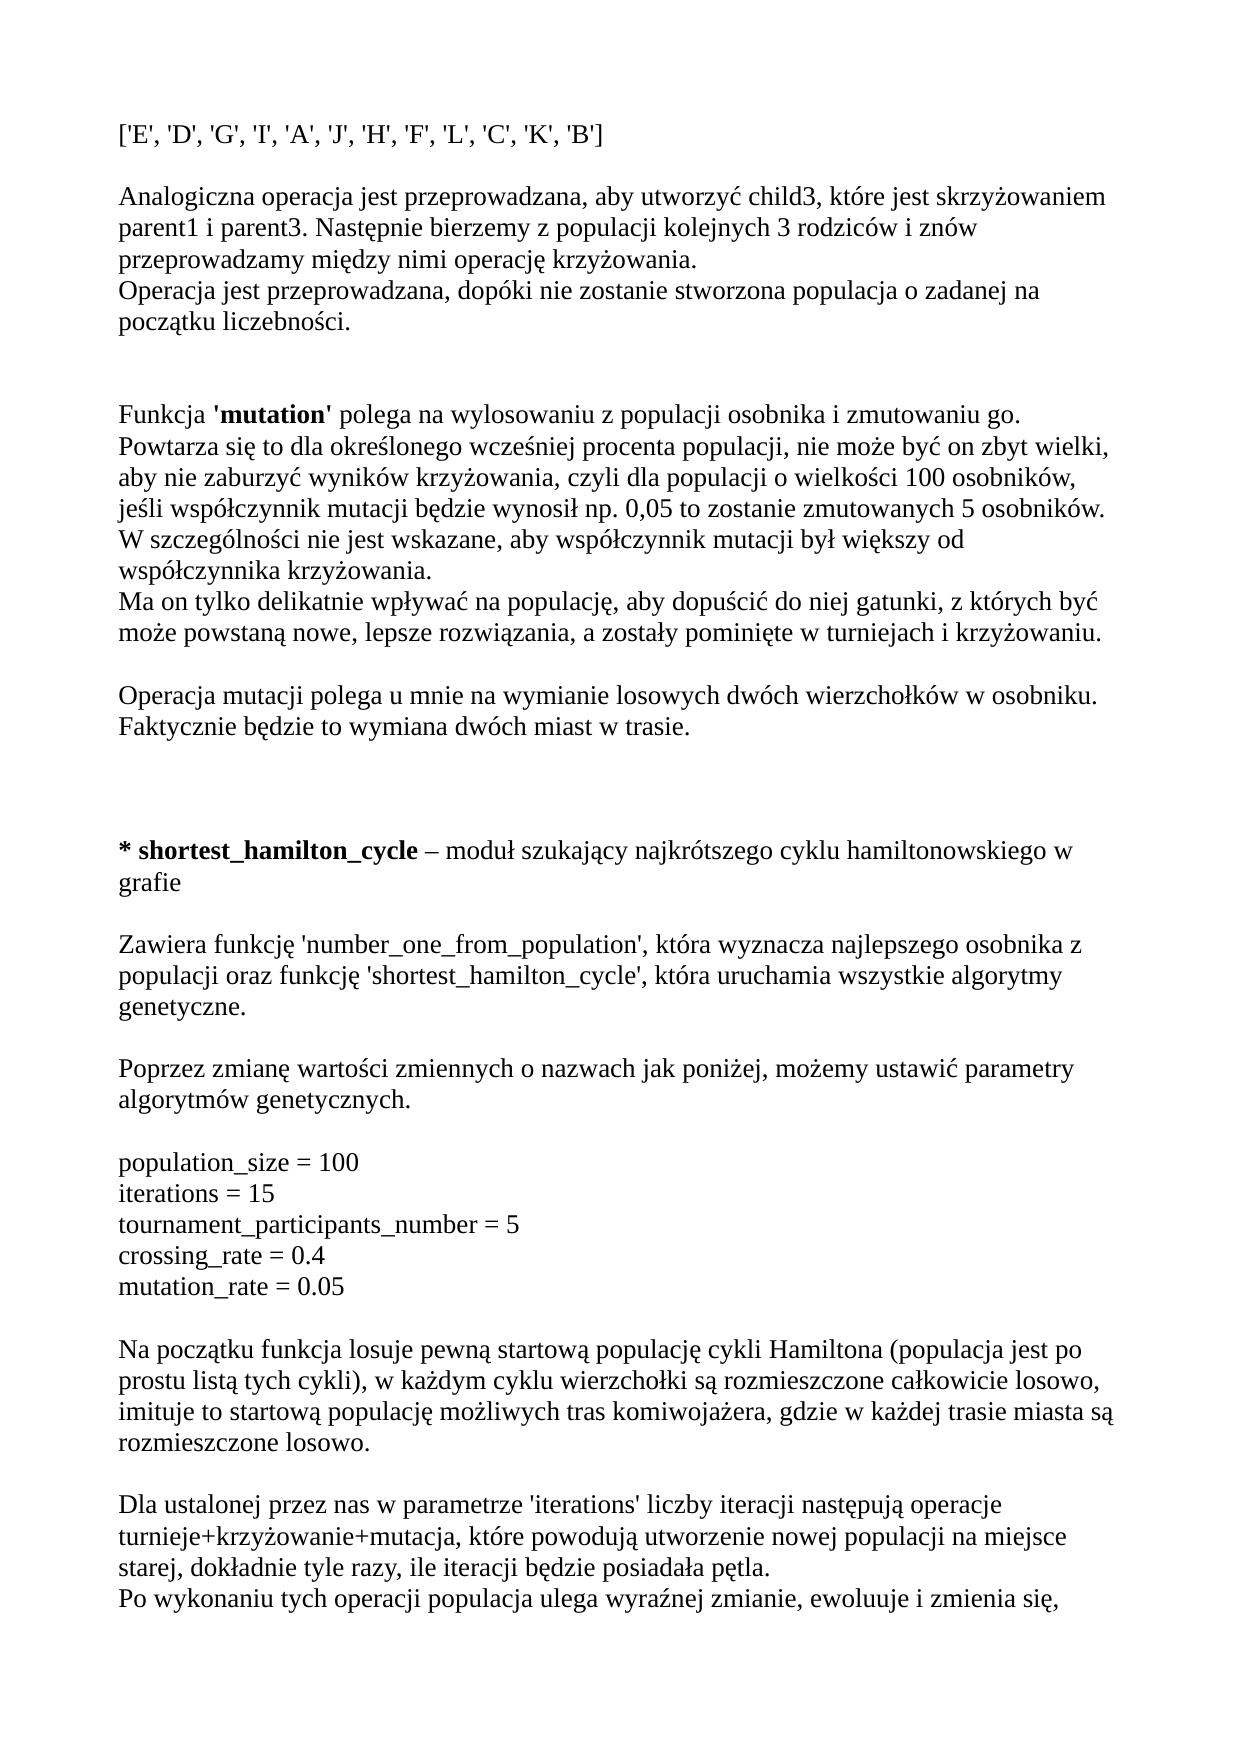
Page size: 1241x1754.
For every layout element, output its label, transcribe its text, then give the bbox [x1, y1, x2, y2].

text Powtarza się to dla określonego wcześniej procenta populacji, nie może być on zbyt wielki, aby nie zaburzyć wyników krzyżowania, czyli dla populacji o wielkości 100 osobników, jeśli współczynnik mutacji będzie wynosił np. 0,05 to zostanie zmutowanych 5 osobników. [118, 429, 1122, 523]
text Zawiera funkcję 'number_one_from_population', która wyznacza najlepszego osobnika z populacji oraz funkcję 'shortest_hamilton_cycle', która uruchamia wszystkie algorytmy genetyczne. [118, 928, 1122, 1021]
text Na początku funkcja losuje pewną startową populację cykli Hamiltona (populacja jest po prostu listą tych cykli), w każdym cyklu wierzchołki są rozmieszczone całkowicie losowo, imituje to startową populację możliwych tras komiwojażera, gdzie w każdej trasie miasta są rozmieszczone losowo. [118, 1333, 1122, 1457]
text * shortest_hamilton_cycle – moduł szukający najkrótszego cyklu hamiltonowskiego w grafie [118, 834, 1122, 897]
text tournament_participants_number = 5 [118, 1208, 1122, 1239]
text Operacja mutacji polega u mnie na wymianie losowych dwóch wierzchołków w osobniku. [118, 679, 1122, 710]
text W szczególności nie jest wskazane, aby współczynnik mutacji był większy od współczynnika krzyżowania. [118, 523, 1122, 585]
text Operacja jest przeprowadzana, dopóki nie zostanie stworzona populacja o zadanej na początku liczebności. [118, 274, 1122, 336]
text ['E', 'D', 'G', 'I', 'A', 'J', 'H', 'F', 'L', 'C', 'K', 'B'] [118, 118, 1122, 149]
text Po wykonaniu tych operacji populacja ulega wyraźnej zmianie, ewoluuje i zmienia się, [118, 1582, 1122, 1613]
text Ma on tylko delikatnie wpływać na populację, aby dopuścić do niej gatunki, z których być może powstaną nowe, lepsze rozwiązania, a zostały pominięte w turniejach i krzyżowaniu. [118, 585, 1122, 648]
text population_size = 100 [118, 1146, 1122, 1177]
text Funkcja 'mutation' polega na wylosowaniu z populacji osobnika i zmutowaniu go. [118, 398, 1122, 429]
text Analogiczna operacja jest przeprowadzana, aby utworzyć child3, które jest skrzyżowaniem parent1 i parent3. Następnie bierzemy z populacji kolejnych 3 rodziców i znów przeprowadzamy między nimi operację krzyżowania. [118, 180, 1122, 274]
text mutation_rate = 0.05 [118, 1271, 1122, 1302]
text Poprzez zmianę wartości zmiennych o nazwach jak poniżej, możemy ustawić parametry algorytmów genetycznych. [118, 1052, 1122, 1115]
text iterations = 15 [118, 1177, 1122, 1208]
text crossing_rate = 0.4 [118, 1239, 1122, 1271]
text Faktycznie będzie to wymiana dwóch miast w trasie. [118, 710, 1122, 741]
text Dla ustalonej przez nas w parametrze 'iterations' liczby iteracji następują operacje turnieje+krzyżowanie+mutacja, które powodują utworzenie nowej populacji na miejsce starej, dokładnie tyle razy, ile iteracji będzie posiadała pętla. [118, 1488, 1122, 1582]
